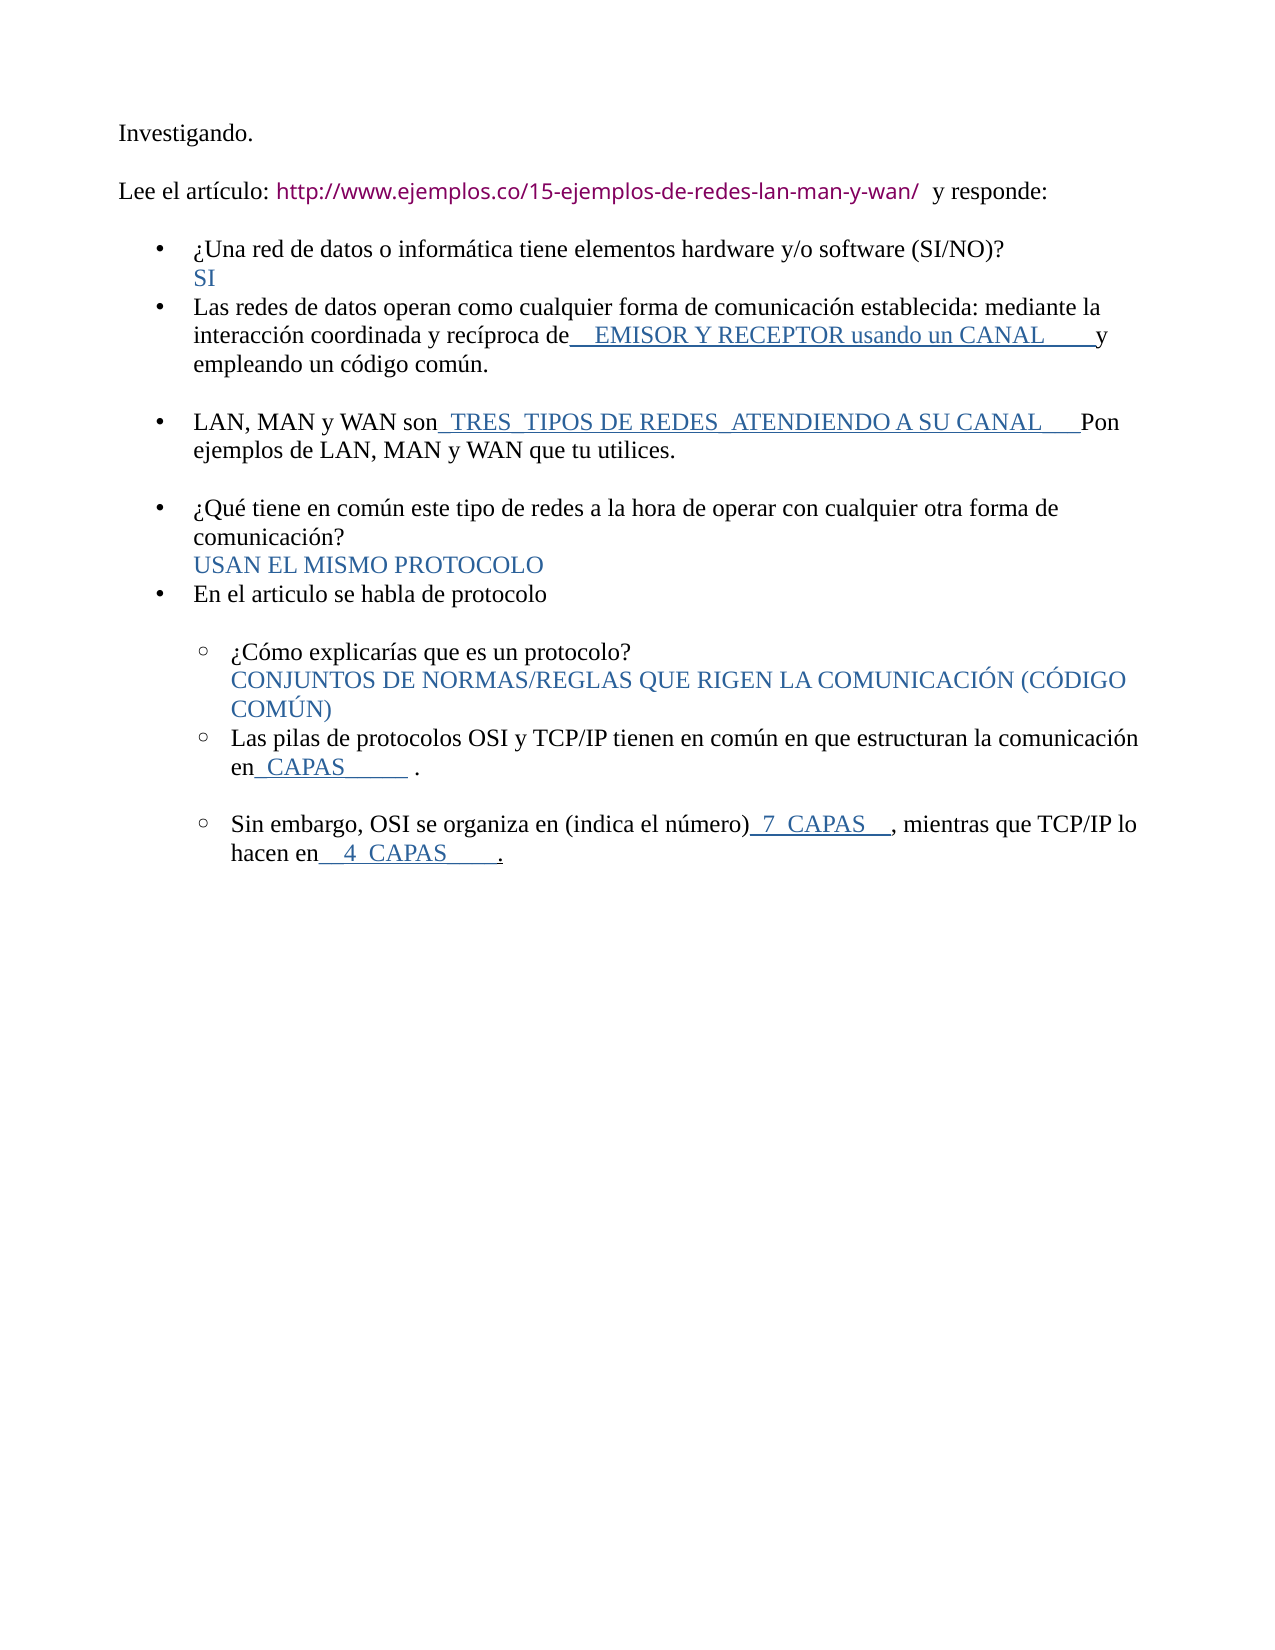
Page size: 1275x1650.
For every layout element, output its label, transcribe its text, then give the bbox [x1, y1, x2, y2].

list Las redes de datos operan como cualquier forma de comunicación establecida: mediante la interacción coordinada y recíproca de__EMISOR Y RECEPTOR usando un CANAL____y empleando un código común. [156, 292, 1157, 378]
list LAN, MAN y WAN son_TRES_TIPOS DE REDES_ATENDIENDO A SU CANAL___Pon ejemplos de LAN, MAN y WAN que tu utilices. [156, 407, 1157, 464]
text Lee el artículo: http://www.ejemplos.co/15-ejemplos-de-redes-lan-man-y-wan/ y responde: [118, 176, 1157, 205]
list SI [156, 263, 1157, 292]
list CONJUNTOS DE NORMAS/REGLAS QUE RIGEN LA COMUNICACIÓN (CÓDIGO COMÚN) [193, 665, 1157, 723]
list ¿Una red de datos o informática tiene elementos hardware y/o software (SI/NO)? [156, 234, 1157, 263]
list ¿Cómo explicarías que es un protocolo? [193, 637, 1157, 665]
text Investigando. [118, 118, 1157, 147]
list USAN EL MISMO PROTOCOLO [156, 550, 1157, 579]
list Sin embargo, OSI se organiza en (indica el número)_7 CAPAS__, mientras que TCP/IP lo hacen en__4 CAPAS____. [193, 809, 1157, 867]
list Las pilas de protocolos OSI y TCP/IP tienen en común en que estructuran la comunicación en_CAPAS_____ . [193, 723, 1157, 780]
list ¿Qué tiene en común este tipo de redes a la hora de operar con cualquier otra forma de comunicación? [156, 493, 1157, 550]
list En el articulo se habla de protocolo [156, 579, 1157, 608]
